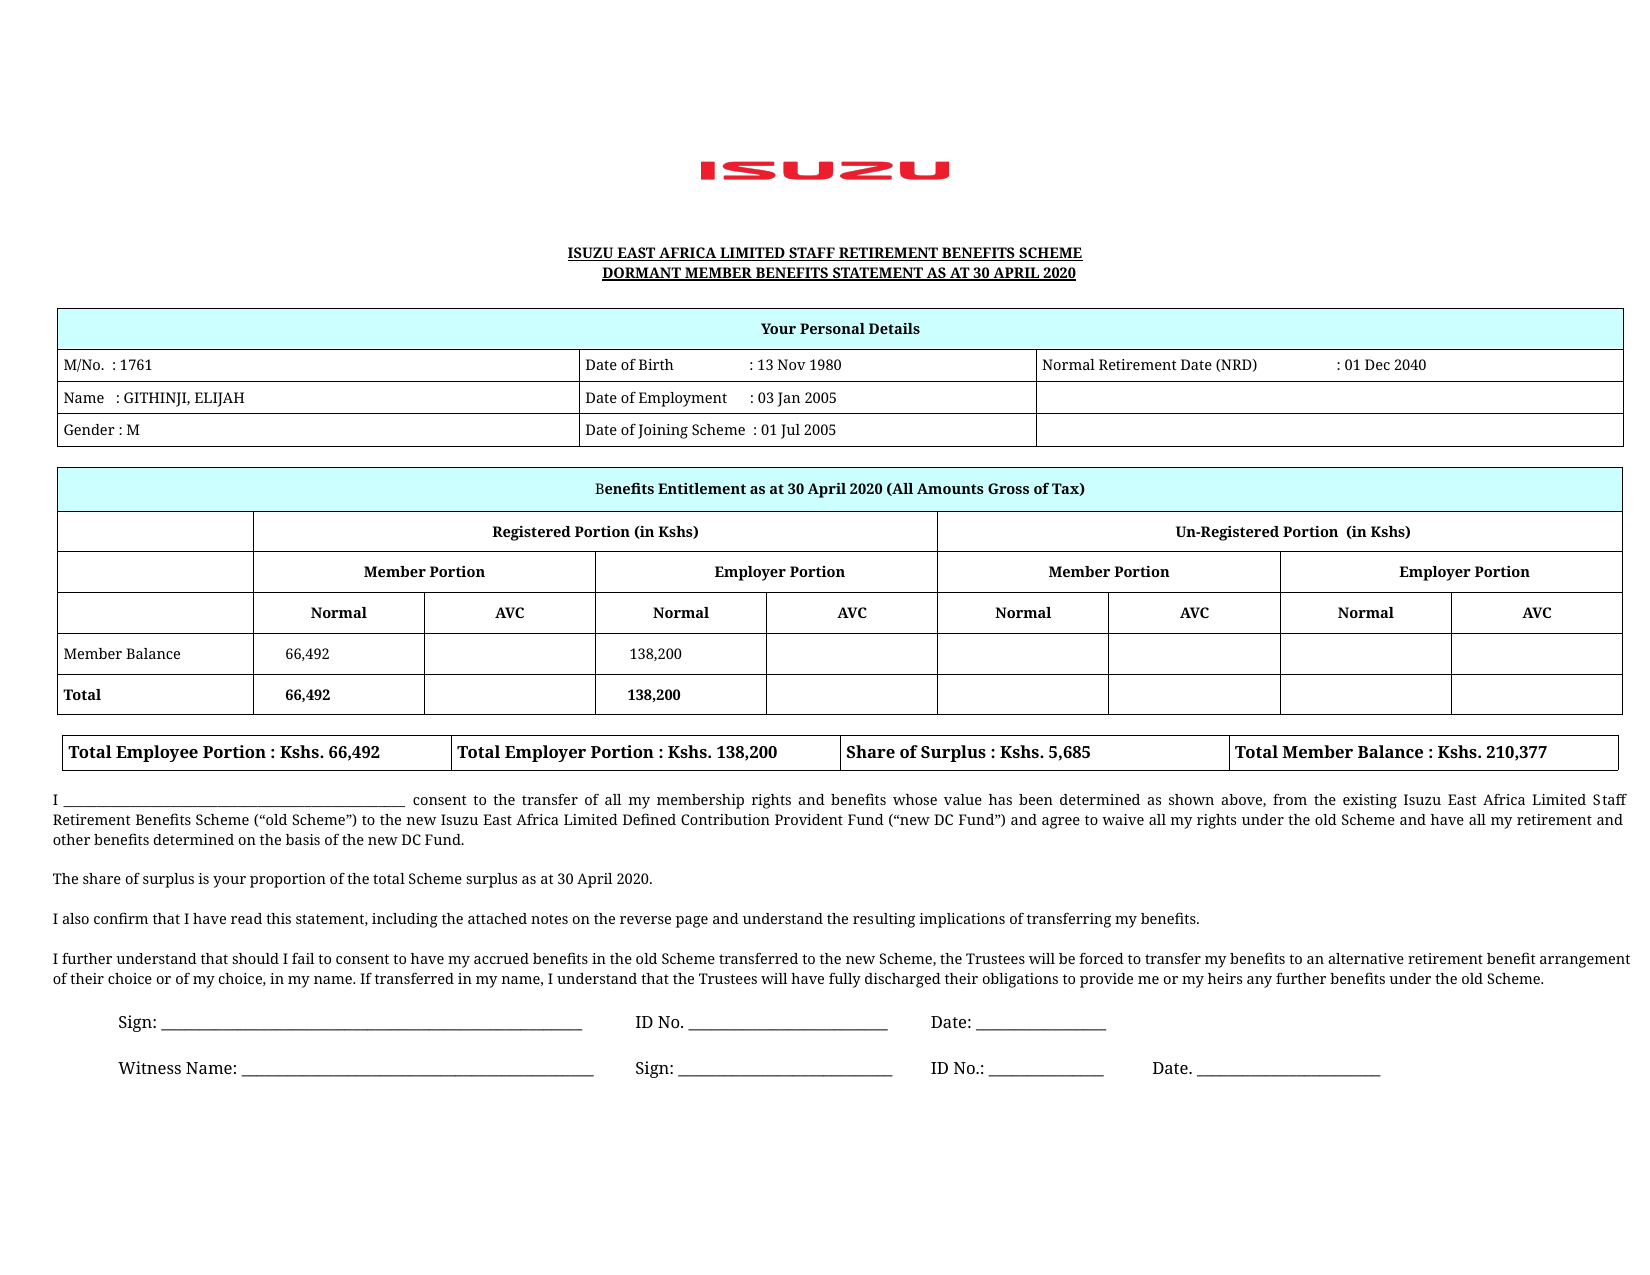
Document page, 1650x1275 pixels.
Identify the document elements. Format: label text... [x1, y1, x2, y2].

table_cell AVC [1109, 593, 1280, 633]
table_cell Normal [1281, 593, 1451, 633]
table_header Total Employee Portion : Kshs. 66,492 [63, 736, 451, 769]
table_cell Employer Portion [1281, 552, 1622, 592]
text Sign: _______________________________________________________ ID No. __________________________ Date: _________________ [118, 1011, 1532, 1057]
text Witness Name: ______________________________________________ Sign: ____________________________ ID No.: _______________ Date. ________________________ [118, 1057, 1532, 1079]
table_cell [767, 634, 937, 673]
table_header Total Member Balance : Kshs. 210,377 [1230, 736, 1618, 769]
table_cell [938, 634, 1108, 673]
subtitle DORMANT MEMBER BENEFITS STATEMENT AS AT 30 APRIL 2020 [249, 262, 1429, 282]
table_cell [767, 675, 937, 714]
text I ___________________________________________________ consent to the transfer of all my membership rights and benefits whose value has been determined as shown above, from the existing Isuzu East Africa Limited Staff Retirement Benefits Scheme (“old Scheme”) to the new Isuzu East Africa Limited Defined Contribution Provident Fund (“new DC Fund”) and agree to waive all my rights under the old Scheme and have all my retirement and other benefits determined on the basis of the new DC Fund. [53, 789, 1626, 849]
table_cell Name : GITHINJI, ELIJAH [58, 382, 579, 413]
table_cell [425, 634, 595, 673]
table_cell Member Balance [58, 634, 253, 673]
table_cell [58, 512, 253, 551]
table_cell [938, 675, 1108, 714]
table_cell M/No. : 1761 [58, 350, 579, 381]
table_cell Gender : M [58, 414, 579, 446]
table_cell Un-Registered Portion (in Kshs) [938, 512, 1622, 551]
table_cell [425, 675, 595, 714]
text ISUZU EAST AFRICA LIMITED STAFF RETIREMENT BENEFITS SCHEME [118, 243, 1532, 262]
table_cell [58, 552, 253, 592]
table_cell Total [58, 675, 253, 714]
table_cell [1452, 634, 1622, 673]
picture [701, 118, 950, 223]
table_cell [58, 593, 253, 633]
table_cell [1109, 675, 1280, 714]
table_cell [1452, 675, 1622, 714]
table_cell Normal Retirement Date (NRD) : 01 Dec 2040 [1037, 350, 1623, 381]
table_cell Date of Joining Scheme : 01 Jul 2005 [580, 414, 1036, 446]
table_header Share of Surplus : Kshs. 5,685 [841, 736, 1229, 769]
table_cell [1037, 414, 1623, 446]
table_cell 66,492 [254, 675, 424, 714]
text I further understand that should I fail to consent to have my accrued benefits in the old Scheme transferred to the new Scheme, the Trustees will be forced to transfer my benefits to an alternative retirement benefit arrangement of their choice or of my choice, in my name. If transferred in my name, I understand that the Trustees will have fully discharged their obligations to provide me or my heirs any further benefits under the old Scheme. [53, 949, 1635, 988]
table_cell Employer Portion [596, 552, 937, 592]
table_cell Date of Employment : 03 Jan 2005 [580, 382, 1036, 413]
table_cell [1109, 634, 1280, 673]
table_header Benefits Entitlement as at 30 April 2020 (All Amounts Gross of Tax) [58, 468, 1622, 511]
text I also confirm that I have read this statement, including the attached notes on the reverse page and understand the resulting implications of transferring my benefits. [53, 909, 1626, 929]
table_cell [1281, 634, 1451, 673]
table_cell [1281, 675, 1451, 714]
table_header Total Employer Portion : Kshs. 138,200 [452, 736, 840, 769]
table_cell Normal [938, 593, 1108, 633]
table_cell Member Portion [938, 552, 1280, 592]
table_cell Registered Portion (in Kshs) [254, 512, 937, 551]
table_cell 138,200 [596, 675, 766, 714]
table_cell [1037, 382, 1623, 413]
table_cell Normal [596, 593, 766, 633]
text The share of surplus is your proportion of the total Scheme surplus as at 30 April 2020. [53, 869, 1644, 889]
table_cell AVC [1452, 593, 1622, 633]
table_cell 138,200 [596, 634, 766, 673]
table_cell AVC [767, 593, 937, 633]
table_cell 66,492 [254, 634, 424, 673]
table_cell AVC [425, 593, 595, 633]
table_cell Member Portion [254, 552, 595, 592]
table_header Your Personal Details [58, 309, 1623, 348]
table_cell Normal [254, 593, 424, 633]
table_cell Date of Birth : 13 Nov 1980 [580, 350, 1036, 381]
